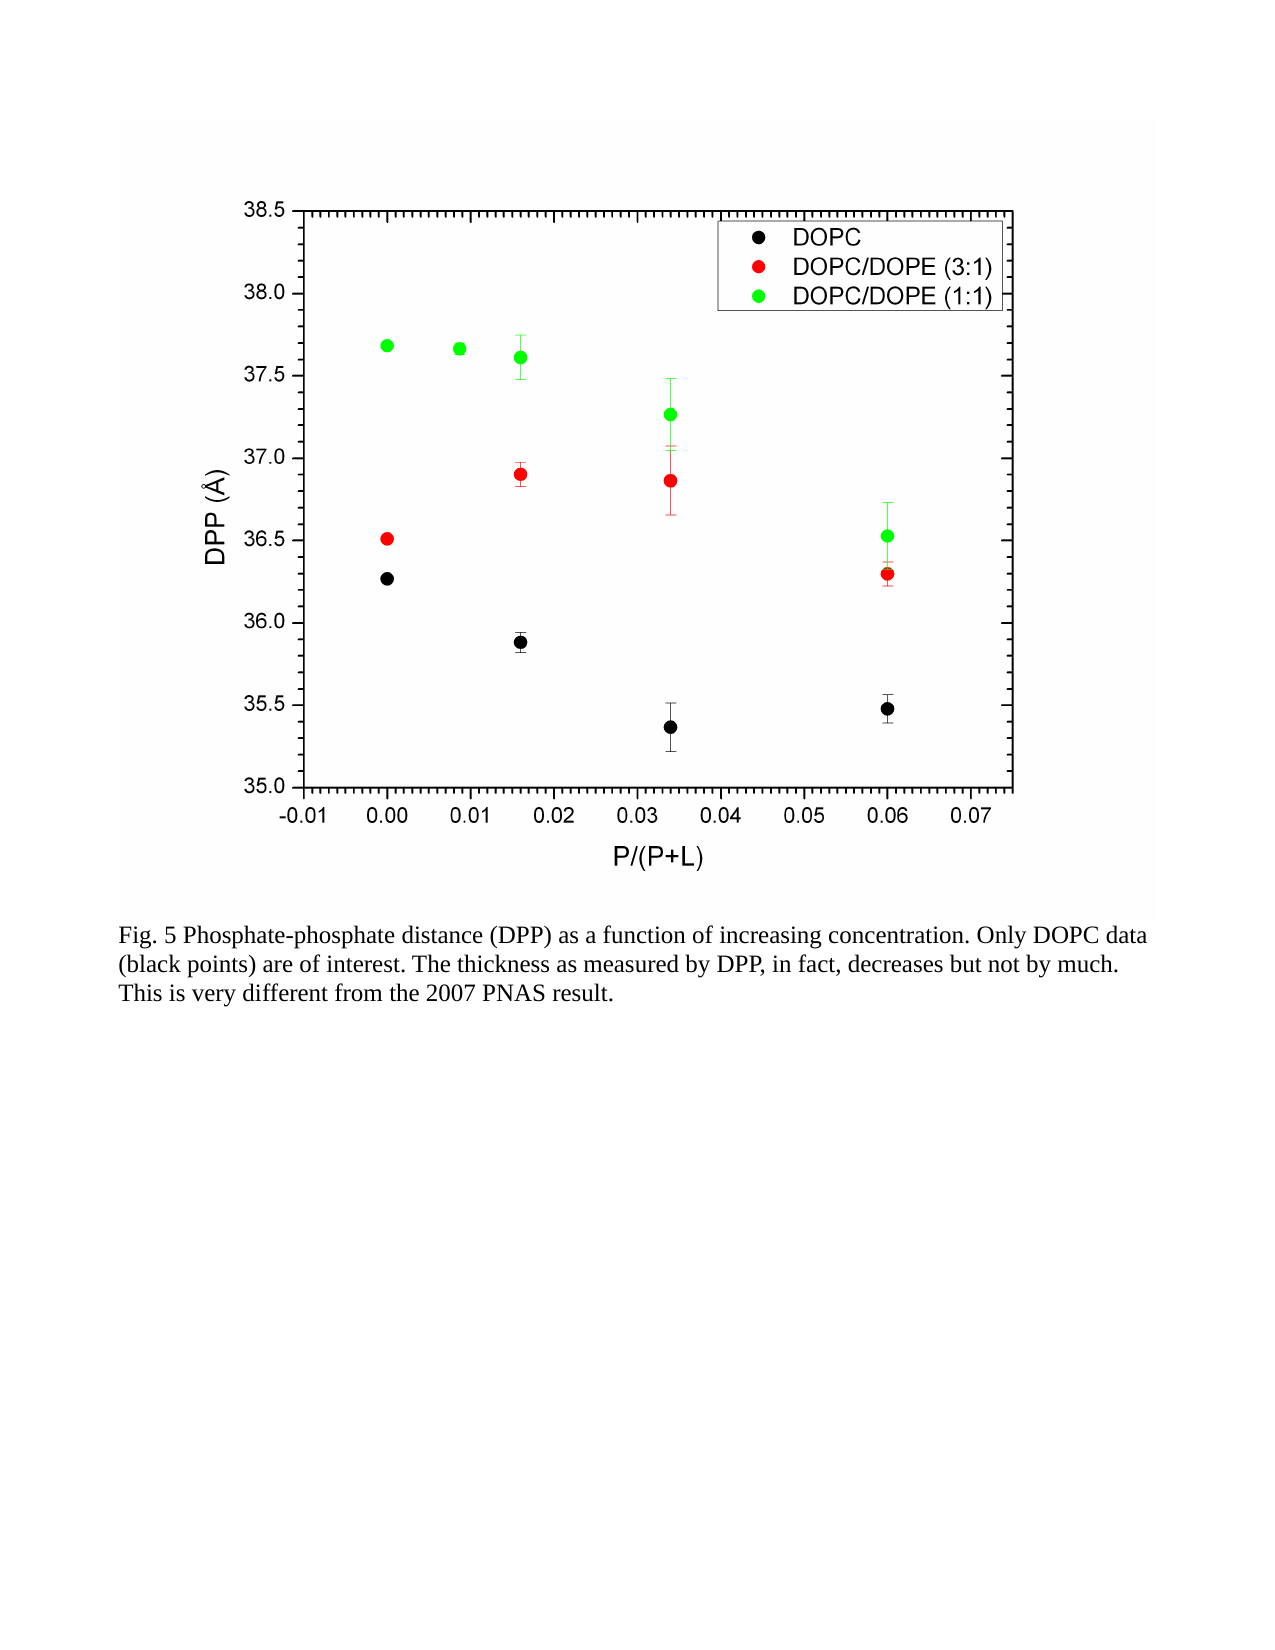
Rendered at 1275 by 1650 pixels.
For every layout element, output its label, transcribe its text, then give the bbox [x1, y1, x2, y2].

text Fig. 5 Phosphate-phosphate distance (DPP) as a function of increasing concentration. Only DOPC data (black points) are of interest. The thickness as measured by DPP, in fact, decreases but not by much. This is very different from the 2007 PNAS result. [118, 921, 1157, 1006]
picture [118, 118, 1157, 921]
